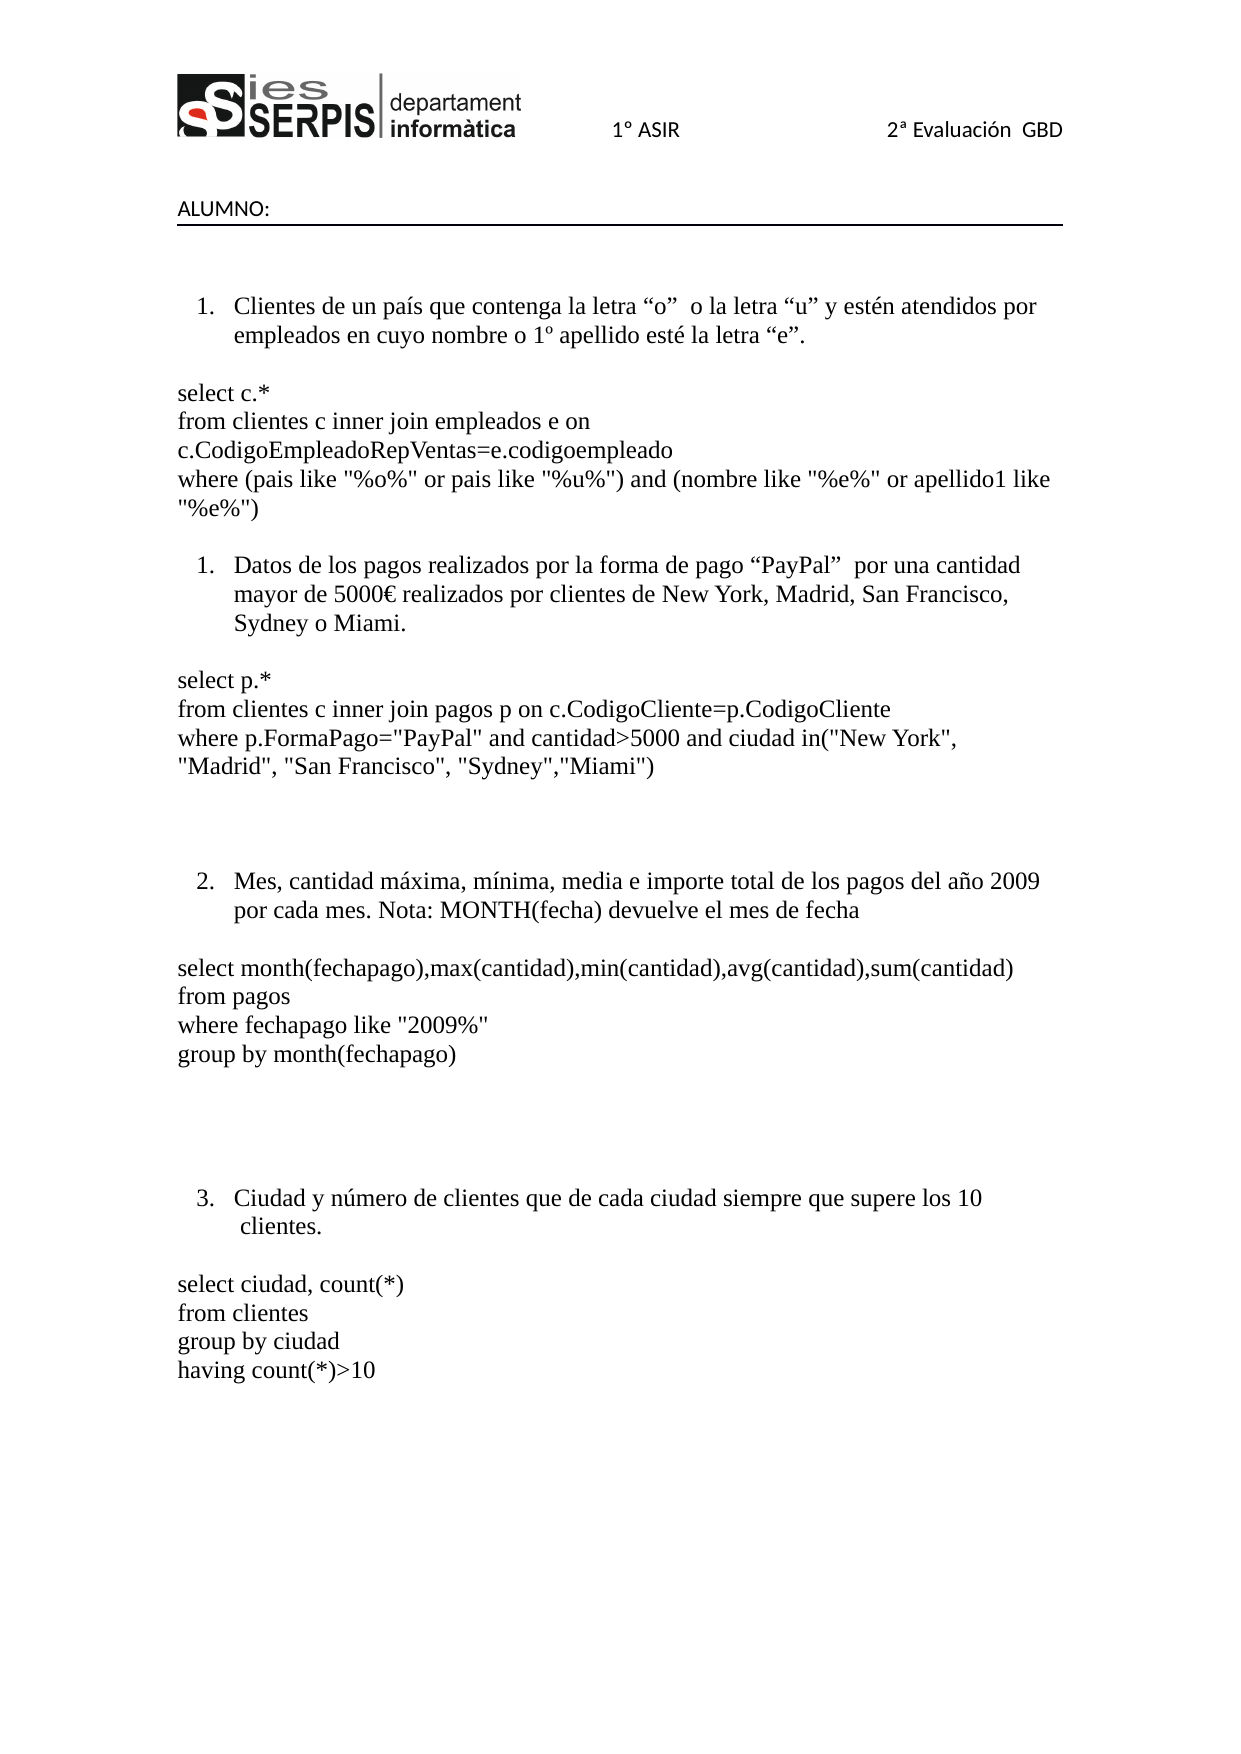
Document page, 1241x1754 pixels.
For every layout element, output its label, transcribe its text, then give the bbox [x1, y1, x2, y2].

text from pagos [177, 981, 1063, 1010]
picture [177, 73, 521, 138]
list Mes, cantidad máxima, mínima, media e importe total de los pagos del año 2009 por cada mes. Nota: MONTH(fecha) devuelve el mes de fecha [196, 866, 1063, 924]
text select ciudad, count(*) [177, 1269, 1063, 1298]
list clientes. [196, 1211, 1063, 1240]
text having count(*)>10 [177, 1355, 1063, 1384]
text group by ciudad [177, 1326, 1063, 1355]
text where fechapago like "2009%" [177, 1010, 1063, 1039]
text select c.* [177, 378, 1063, 406]
text where (pais like "%o%" or pais like "%u%") and (nombre like "%e%" or apellido1 like "%e%") [177, 464, 1063, 521]
text from clientes [177, 1298, 1063, 1326]
list Datos de los pagos realizados por la forma de pago “PayPal” por una cantidad mayor de 5000€ realizados por clientes de New York, Madrid, San Francisco, Sydney o Miami. [196, 550, 1063, 636]
text select month(fechapago),max(cantidad),min(cantidad),avg(cantidad),sum(cantidad) [177, 953, 1063, 981]
text ALUMNO: [177, 194, 1063, 224]
list Ciudad y número de clientes que de cada ciudad siempre que supere los 10 [196, 1183, 1063, 1211]
text group by month(fechapago) [177, 1039, 1063, 1068]
text from clientes c inner join pagos p on c.CodigoCliente=p.CodigoCliente [177, 694, 1063, 723]
list Clientes de un país que contenga la letra “o” o la letra “u” y estén atendidos por empleados en cuyo nombre o 1º apellido esté la letra “e”. [196, 291, 1063, 349]
text from clientes c inner join empleados e on c.CodigoEmpleadoRepVentas=e.codigoempleado [177, 406, 1063, 464]
text where p.FormaPago="PayPal" and cantidad>5000 and ciudad in("New York", "Madrid", "San Francisco", "Sydney","Miami") [177, 723, 1063, 780]
text select p.* [177, 665, 1063, 694]
